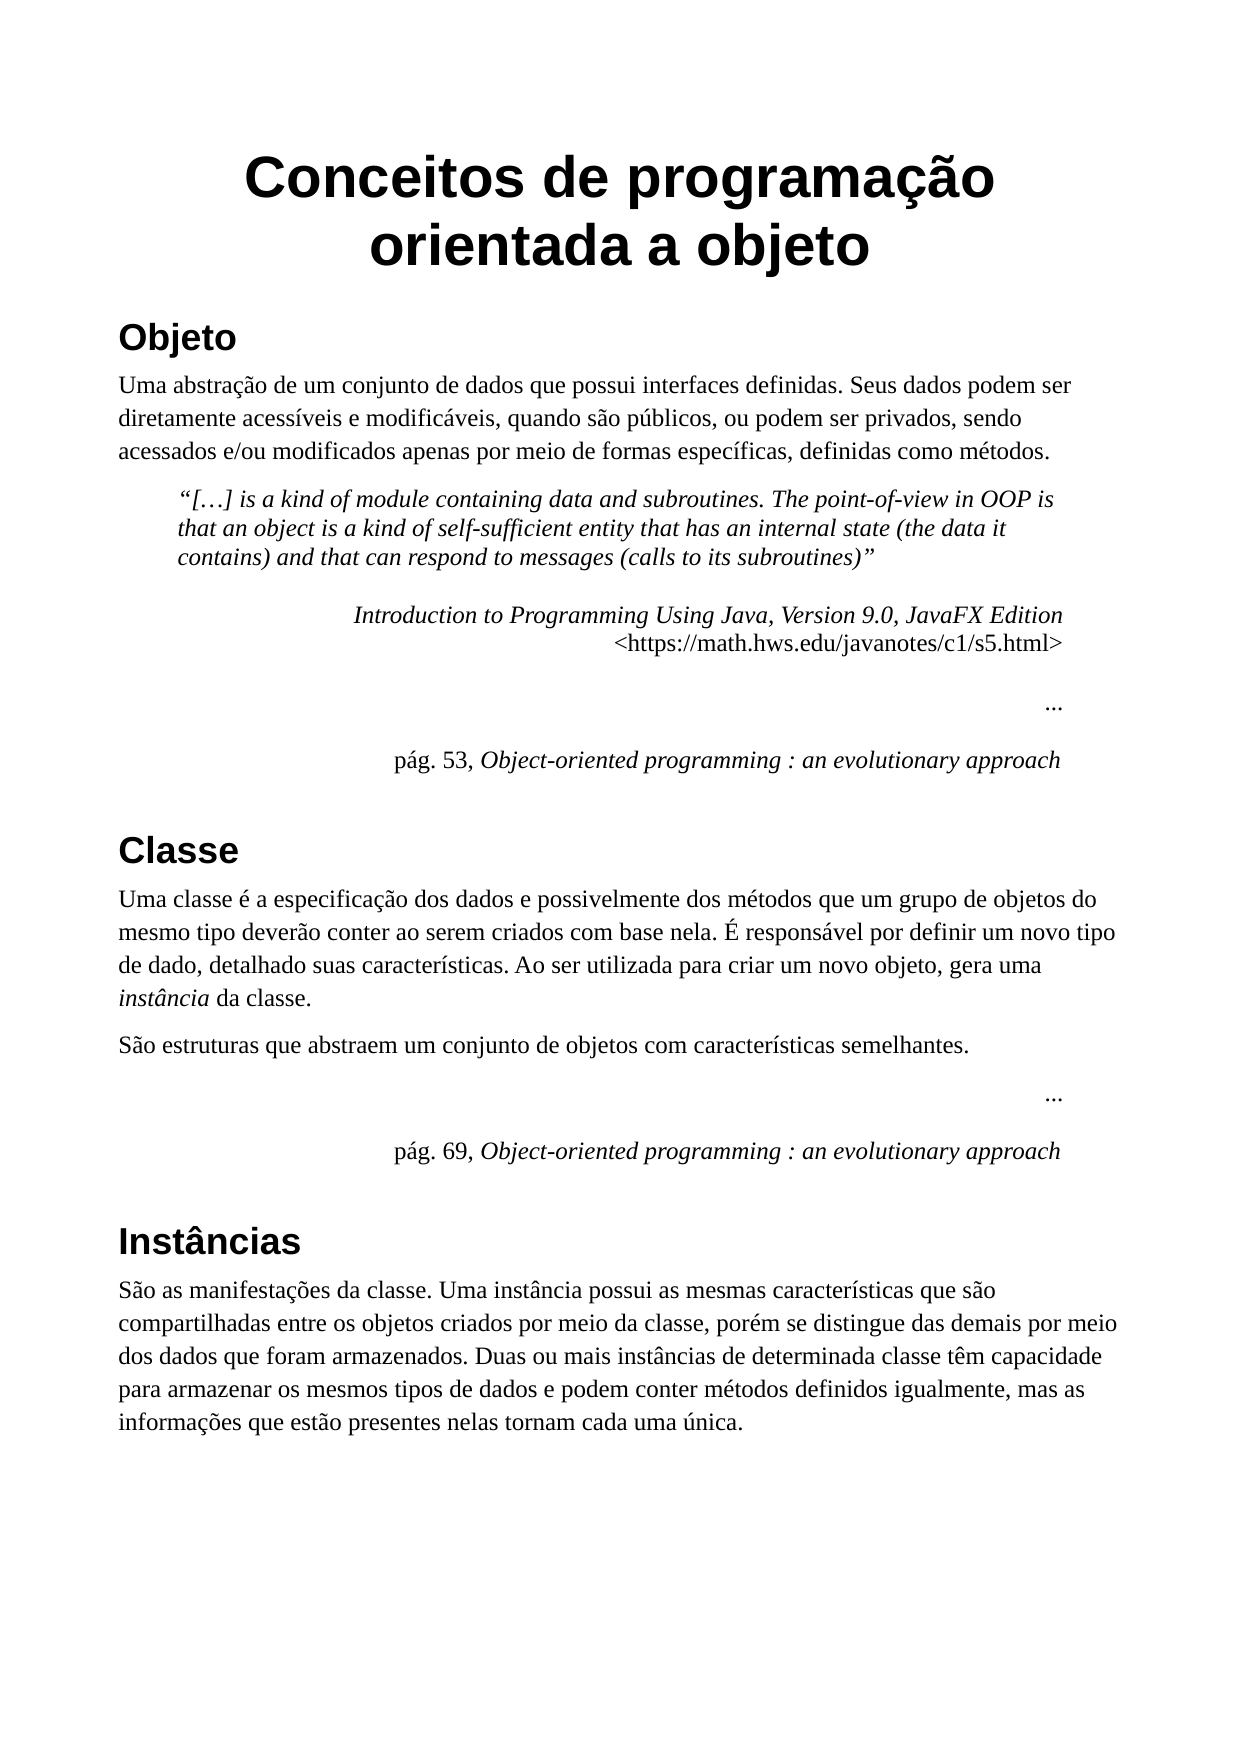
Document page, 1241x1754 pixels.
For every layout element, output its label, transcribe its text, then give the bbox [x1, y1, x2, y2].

text ... [177, 1078, 1063, 1107]
text São as manifestações da classe. Uma instância possui as mesmas características que são compartilhadas entre os objetos criados por meio da classe, porém se distingue das demais por meio dos dados que foram armazenados. Duas ou mais instâncias de determinada classe têm capacidade para armazenar os mesmos tipos de dados e podem conter métodos definidos igualmente, mas as informações que estão presentes nelas tornam cada uma única. [118, 1275, 1122, 1436]
text Uma abstração de um conjunto de dados que possui interfaces definidas. Seus dados podem ser diretamente acessíveis e modificáveis, quando são públicos, ou podem ser privados, sendo acessados e/ou modificados apenas por meio de formas específicas, definidas como métodos. [118, 370, 1122, 465]
title Conceitos de programação orientada a objeto [118, 143, 1122, 277]
text pág. 53, Object-oriented programming : an evolutionary approach [177, 745, 1063, 774]
text São estruturas que abstraem um conjunto de objetos com características semelhantes. [118, 1031, 1122, 1059]
text ... [177, 687, 1063, 716]
text Uma classe é a especificação dos dados e possivelmente dos métodos que um grupo de objetos do mesmo tipo deverão conter ao serem criados com base nela. É responsável por definir um novo tipo de dado, detalhado suas características. Ao ser utilizada para criar um novo objeto, gera uma instância da classe. [118, 884, 1122, 1012]
text “[…] is a kind of module containing data and subroutines. The point-of-view in OOP is that an object is a kind of self-sufficient entity that has an internal state (the data it contains) and that can respond to messages (calls to its subroutines)” [177, 484, 1063, 570]
text Introduction to Programming Using Java, Version 9.0, JavaFX Edition <https://math.hws.edu/javanotes/c1/s5.html> [177, 600, 1063, 657]
text pág. 69, Object-oriented programming : an evolutionary approach [177, 1136, 1063, 1165]
subtitle Instâncias [118, 1219, 1122, 1263]
subtitle Objeto [118, 315, 1122, 358]
subtitle Classe [118, 828, 1122, 871]
